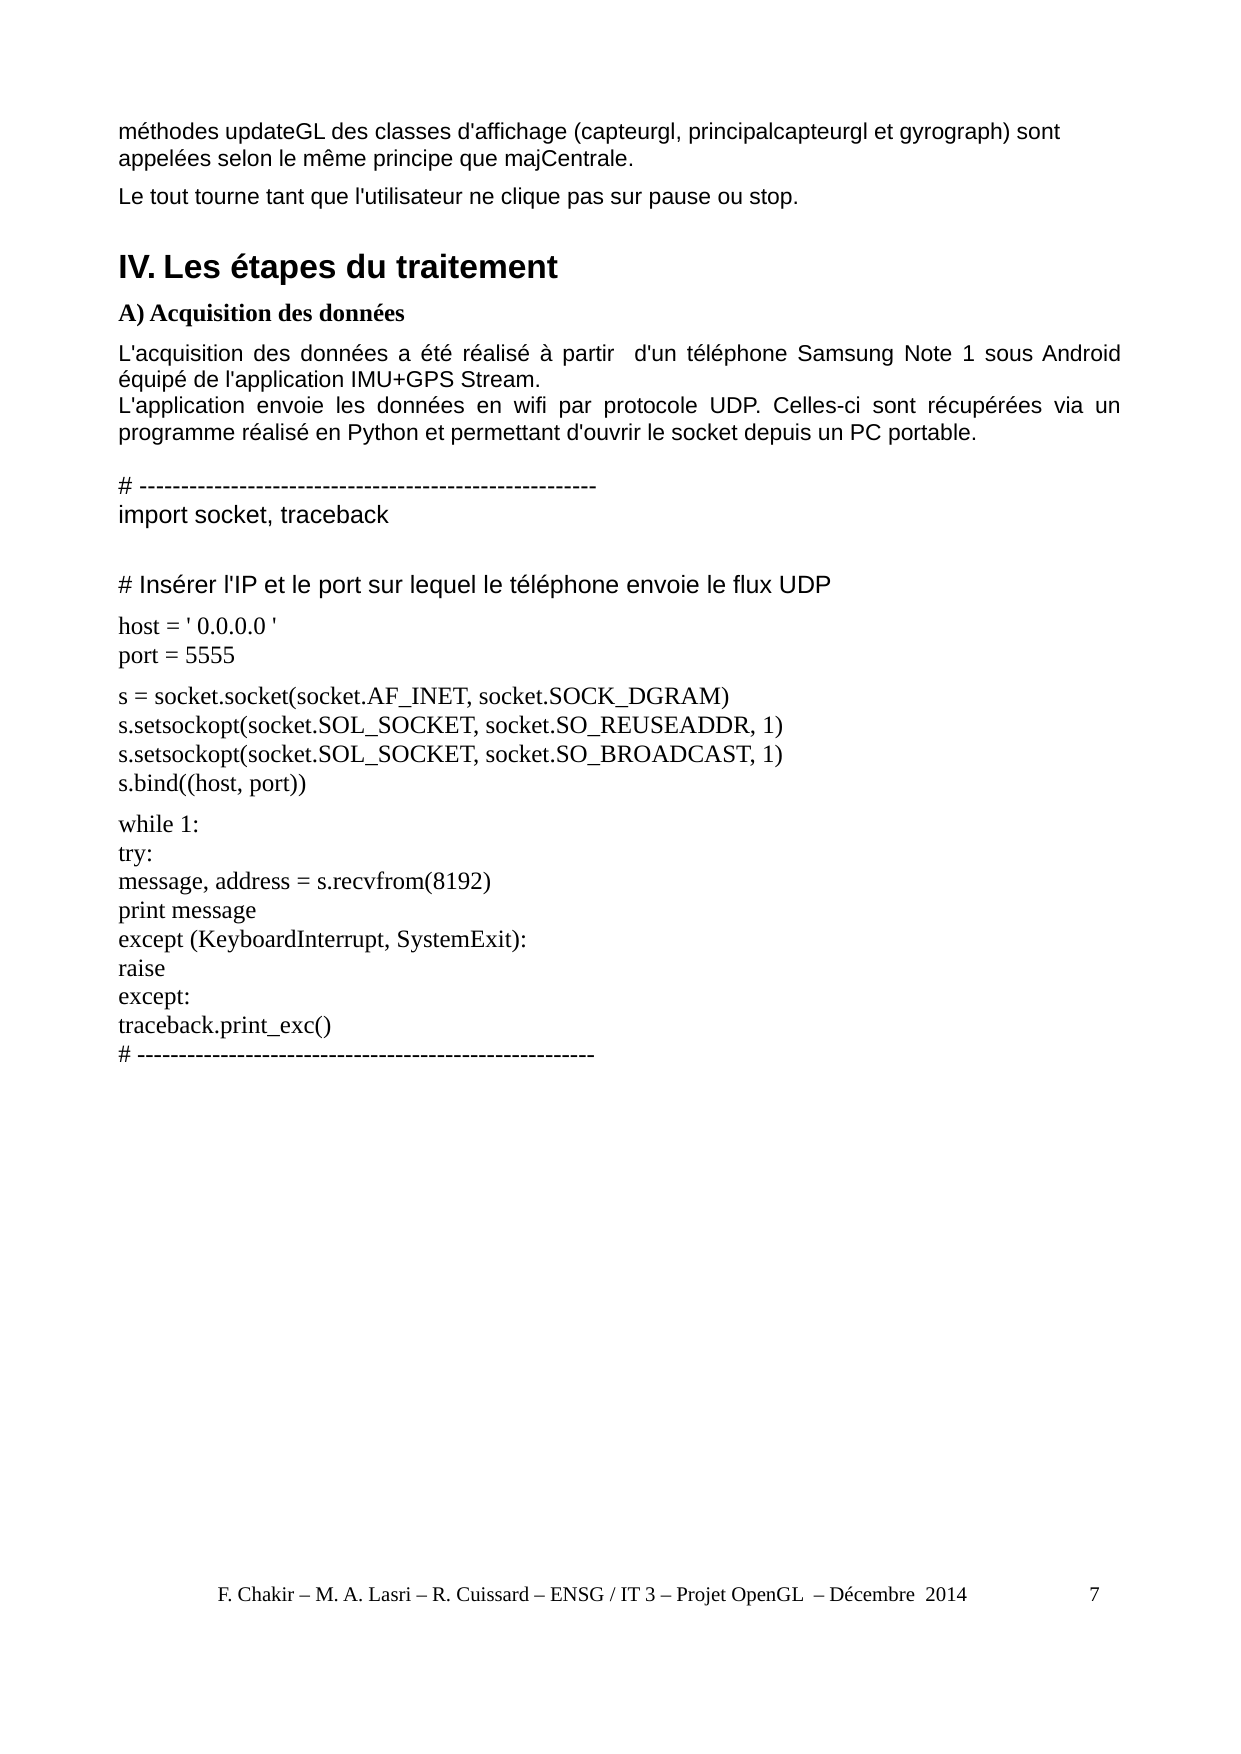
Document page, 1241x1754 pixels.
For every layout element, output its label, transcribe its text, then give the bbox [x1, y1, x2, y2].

list L'acquisition des données a été réalisé à partir d'un téléphone Samsung Note 1 sous Android équipé de l'application IMU+GPS Stream. [118, 339, 1122, 392]
text # Insérer l'IP et le port sur lequel le téléphone envoie le flux UDP [118, 570, 1122, 599]
text A) Acquisition des données [118, 298, 1122, 327]
text méthodes updateGL des classes d'affichage (capteurgl, principalcapteurgl et gyrograph) sont appelées selon le même principe que majCentrale. [118, 118, 1122, 171]
text host = ' 0.0.0.0 ' port = 5555 [118, 611, 1122, 669]
subtitle Les étapes du traitement [118, 247, 1122, 286]
text while 1: try: message, address = s.recvfrom(8192) print message except (KeyboardInterrupt, SystemExit): raise except: traceback.print_exc() # ------------------------------------------------------- [118, 809, 1122, 1068]
text Le tout tourne tant que l'utilisateur ne clique pas sur pause ou stop. [118, 183, 1122, 210]
text s = socket.socket(socket.AF_INET, socket.SOCK_DGRAM) s.setsockopt(socket.SOL_SOCKET, socket.SO_REUSEADDR, 1) s.setsockopt(socket.SOL_SOCKET, socket.SO_BROADCAST, 1) s.bind((host, port)) [118, 681, 1122, 796]
text L'application envoie les données en wifi par protocole UDP. Celles-ci sont récupérées via un programme réalisé en Python et permettant d'ouvrir le socket depuis un PC portable. [118, 392, 1122, 445]
text # ------------------------------------------------------- import socket, traceback [118, 471, 1122, 558]
